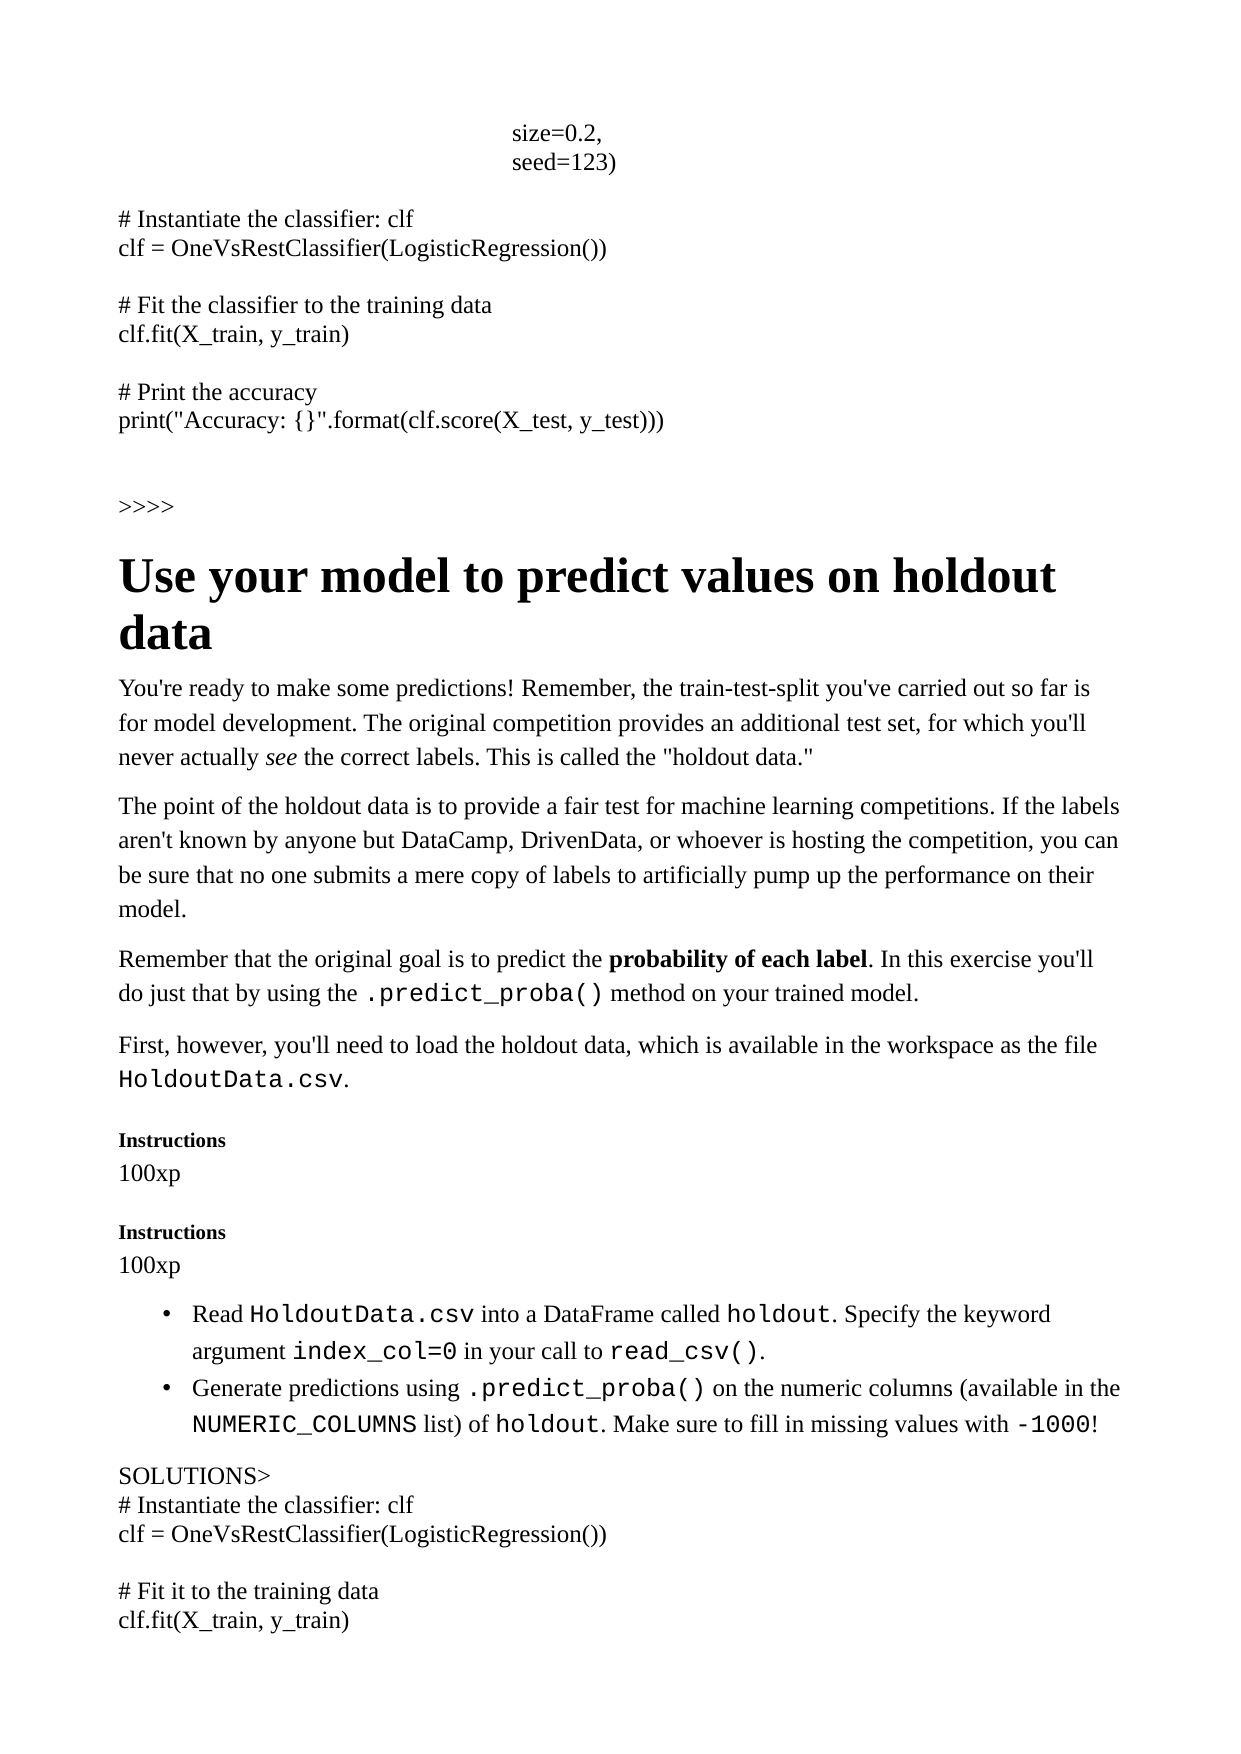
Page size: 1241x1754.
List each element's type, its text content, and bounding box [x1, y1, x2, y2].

text Remember that the original goal is to predict the probability of each label. In this exercise you'll do just that by using the .predict_proba() method on your trained model. [118, 944, 1122, 1009]
text 100xp [118, 1158, 1122, 1187]
text seed=123) [118, 147, 1122, 176]
text size=0.2, [118, 118, 1122, 147]
subtitle Use your model to predict values on holdout data [118, 546, 1122, 661]
text clf = OneVsRestClassifier(LogisticRegression()) [118, 1519, 1122, 1547]
text # Fit the classifier to the training data [118, 291, 1122, 319]
text # Instantiate the classifier: clf [118, 1490, 1122, 1519]
text clf.fit(X_train, y_train) [118, 1605, 1122, 1634]
text SOLUTIONS> [118, 1461, 1122, 1490]
text The point of the holdout data is to provide a fair test for machine learning competitions. If the labels aren't known by anyone but DataCamp, DrivenData, or whoever is hosting the competition, you can be sure that no one submits a mere copy of labels to artificially pump up the performance on their model. [118, 791, 1122, 923]
subtitle Instructions [118, 1128, 1122, 1152]
text # Instantiate the classifier: clf [118, 204, 1122, 233]
list Generate predictions using .predict_proba() on the numeric columns (available in the NUMERIC_COLUMNS list) of holdout. Make sure to fill in missing values with -1000! [162, 1373, 1122, 1440]
text # Print the accuracy [118, 377, 1122, 406]
text You're ready to make some predictions! Remember, the train-test-split you've carried out so far is for model development. The original competition provides an additional test set, for which you'll never actually see the correct labels. This is called the "holdout data." [118, 673, 1122, 771]
subtitle Instructions [118, 1220, 1122, 1244]
text clf = OneVsRestClassifier(LogisticRegression()) [118, 233, 1122, 262]
text clf.fit(X_train, y_train) [118, 319, 1122, 348]
text # Fit it to the training data [118, 1576, 1122, 1605]
text >>>> [118, 492, 1122, 521]
text print("Accuracy: {}".format(clf.score(X_test, y_test))) [118, 406, 1122, 434]
list Read HoldoutData.csv into a DataFrame called holdout. Specify the keyword argument index_col=0 in your call to read_csv(). [162, 1299, 1122, 1367]
text 100xp [118, 1250, 1122, 1279]
text First, however, you'll need to load the holdout data, which is available in the workspace as the file HoldoutData.csv. [118, 1030, 1122, 1095]
